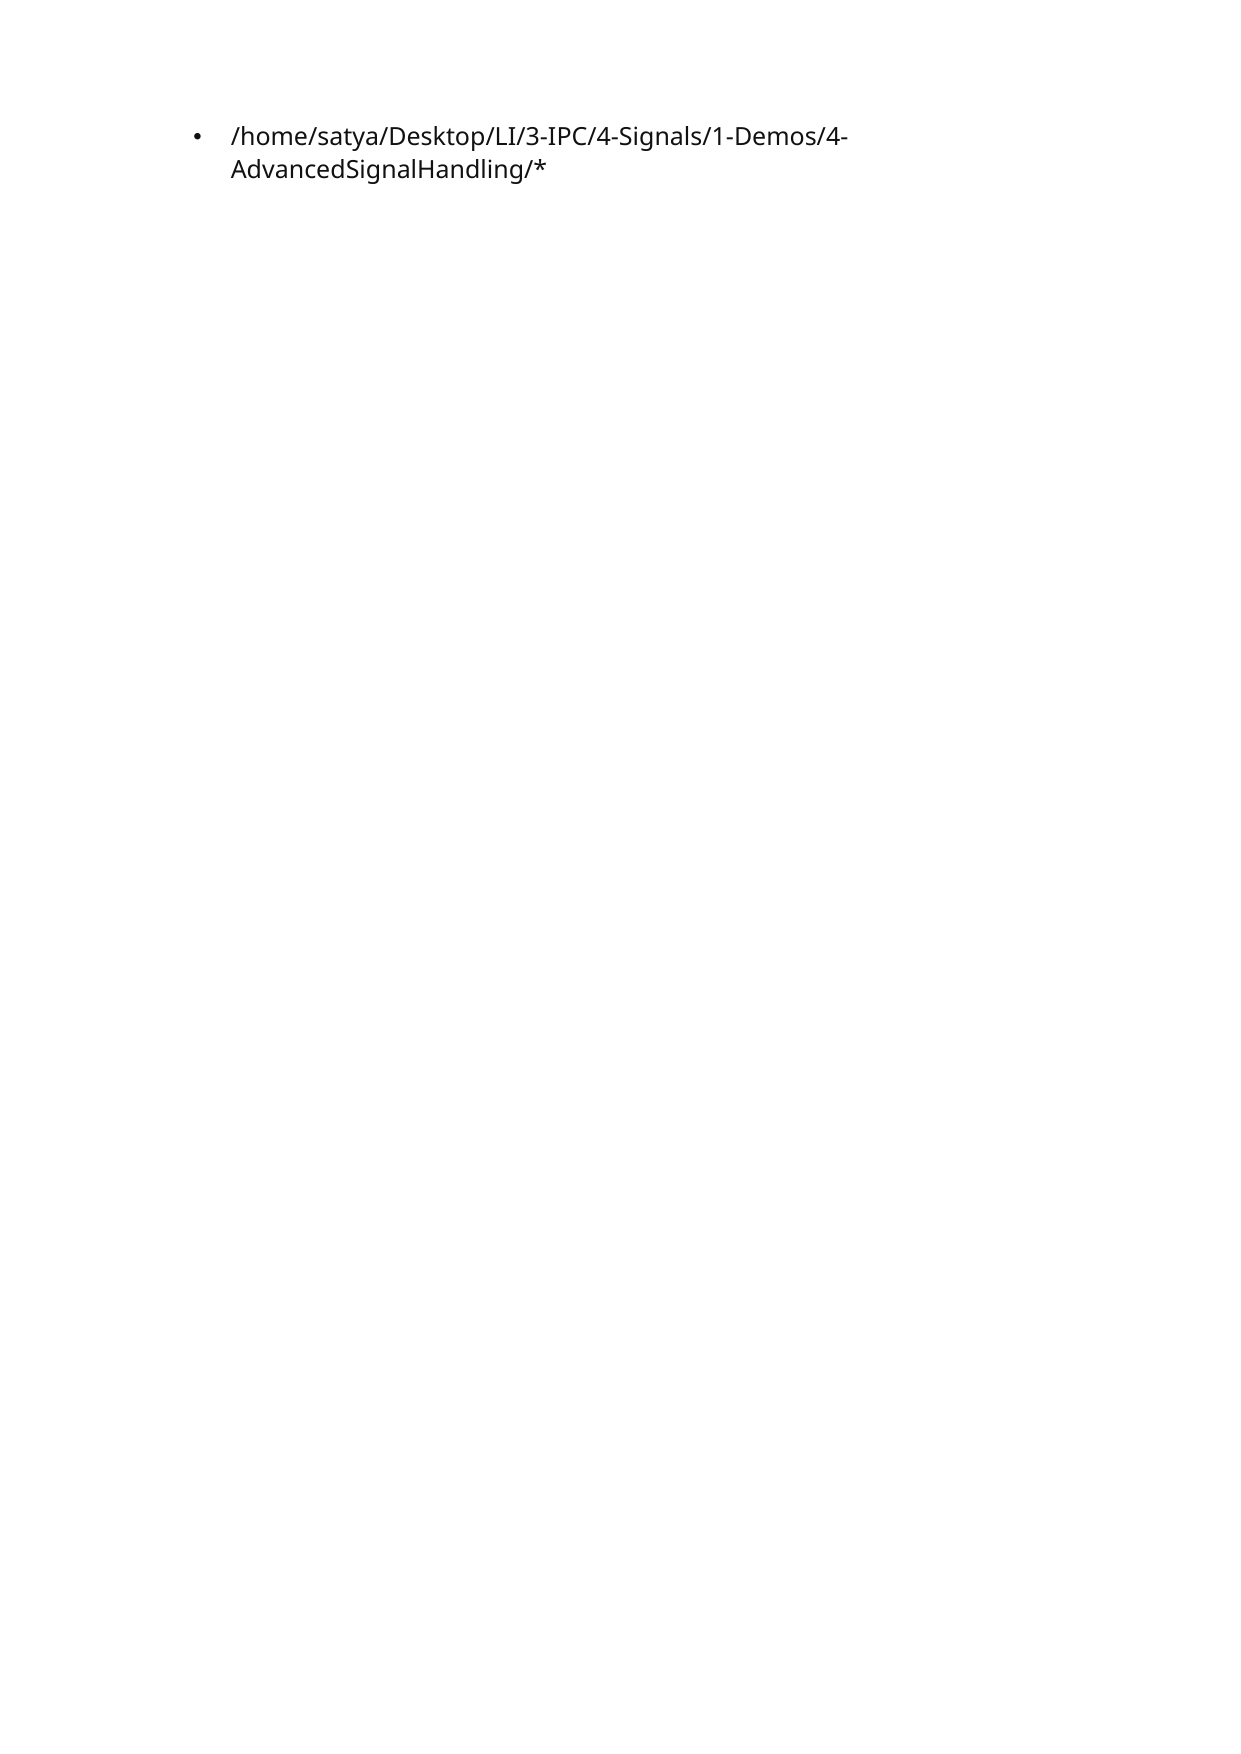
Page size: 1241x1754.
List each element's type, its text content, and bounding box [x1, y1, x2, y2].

list /home/satya/Desktop/LI/3-IPC/4-Signals/1-Demos/4-AdvancedSignalHandling/* [193, 118, 1122, 186]
